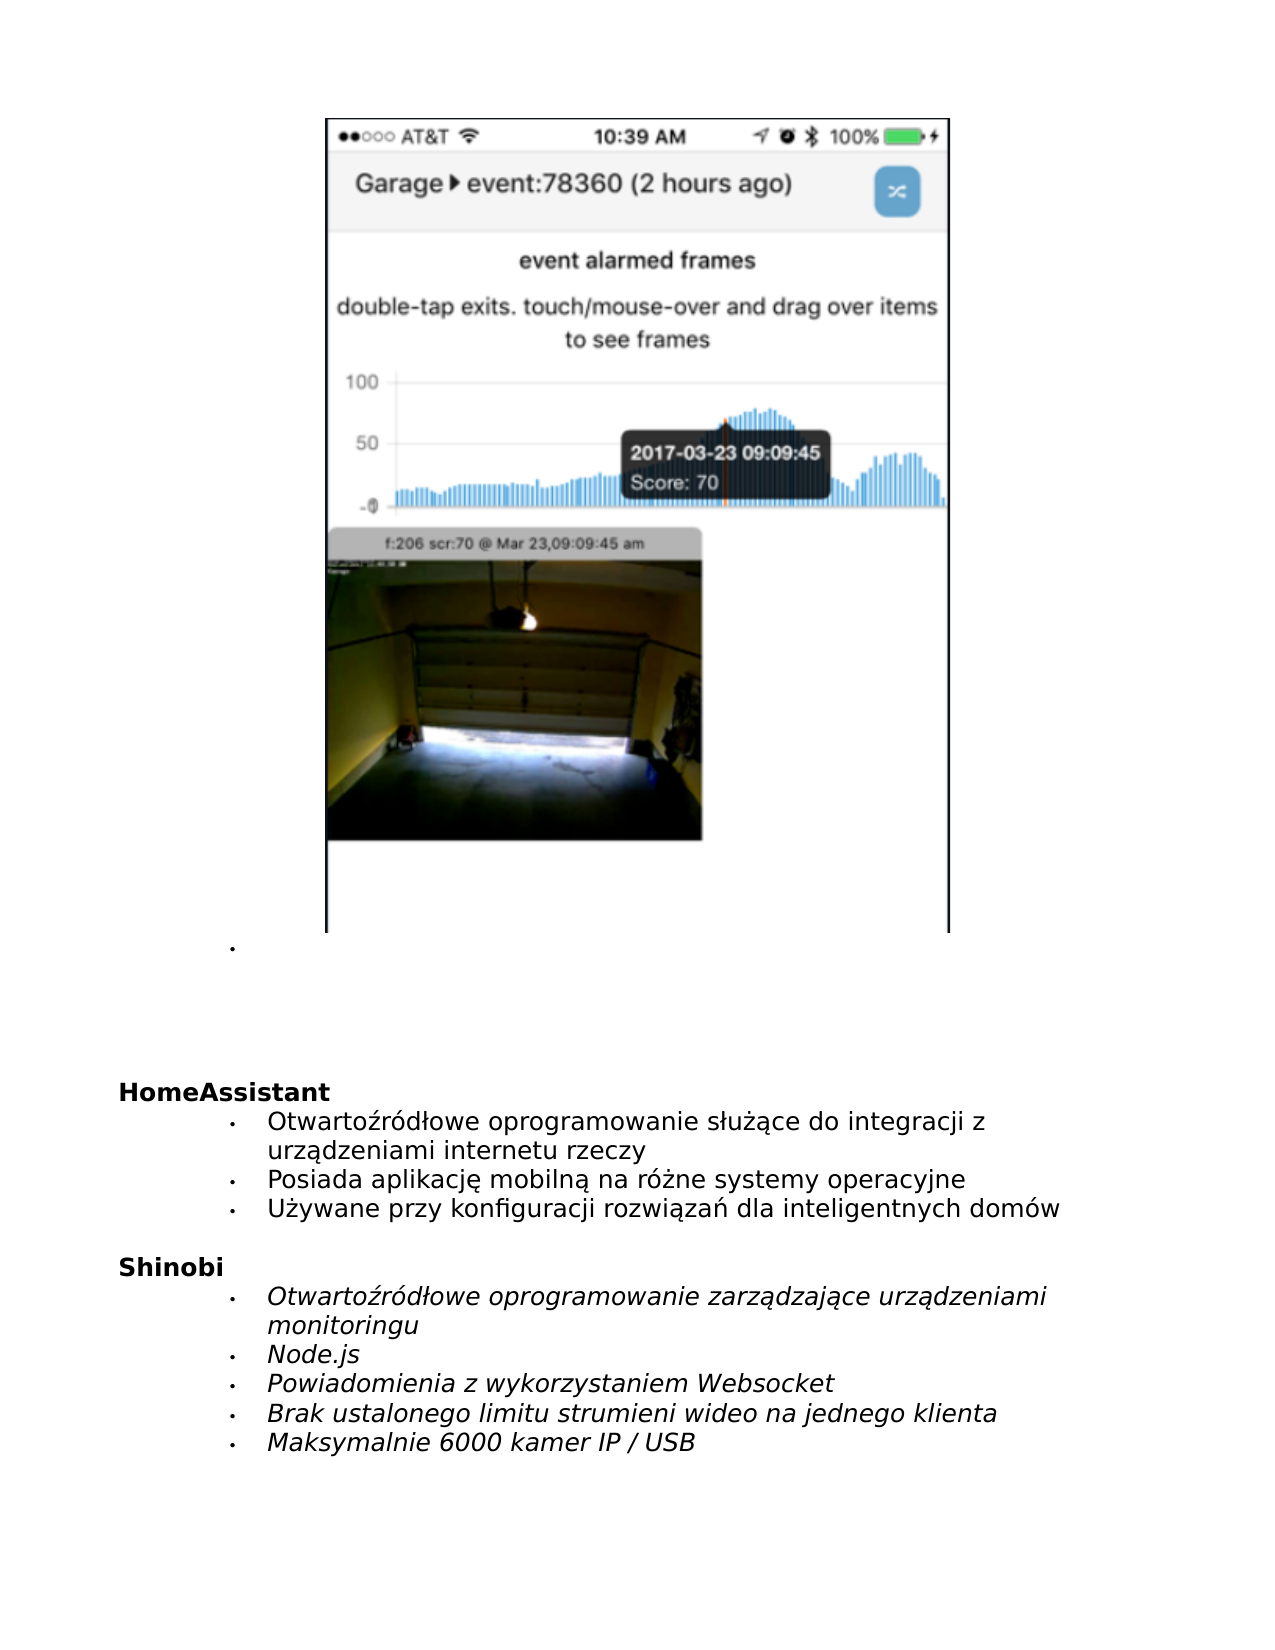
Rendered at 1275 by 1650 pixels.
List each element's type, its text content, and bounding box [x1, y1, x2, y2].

list Node.js [229, 1341, 1157, 1370]
list Używane przy konfiguracji rozwiązań dla inteligentnych domów [229, 1195, 1157, 1224]
picture [325, 118, 951, 933]
list Brak ustalonego limitu strumieni wideo na jednego klienta [229, 1399, 1157, 1428]
text HomeAssistant [118, 1078, 1157, 1107]
list Powiadomienia z wykorzystaniem Websocket [229, 1370, 1157, 1399]
list Otwartoźródłowe oprogramowanie zarządzające urządzeniami monitoringu [229, 1282, 1157, 1341]
text Shinobi [118, 1253, 1157, 1282]
list Maksymalnie 6000 kamer IP / USB [229, 1428, 1157, 1457]
list Posiada aplikację mobilną na różne systemy operacyjne [229, 1166, 1157, 1195]
list Otwartoźródłowe oprogramowanie służące do integracji z urządzeniami internetu rzeczy [229, 1107, 1157, 1166]
